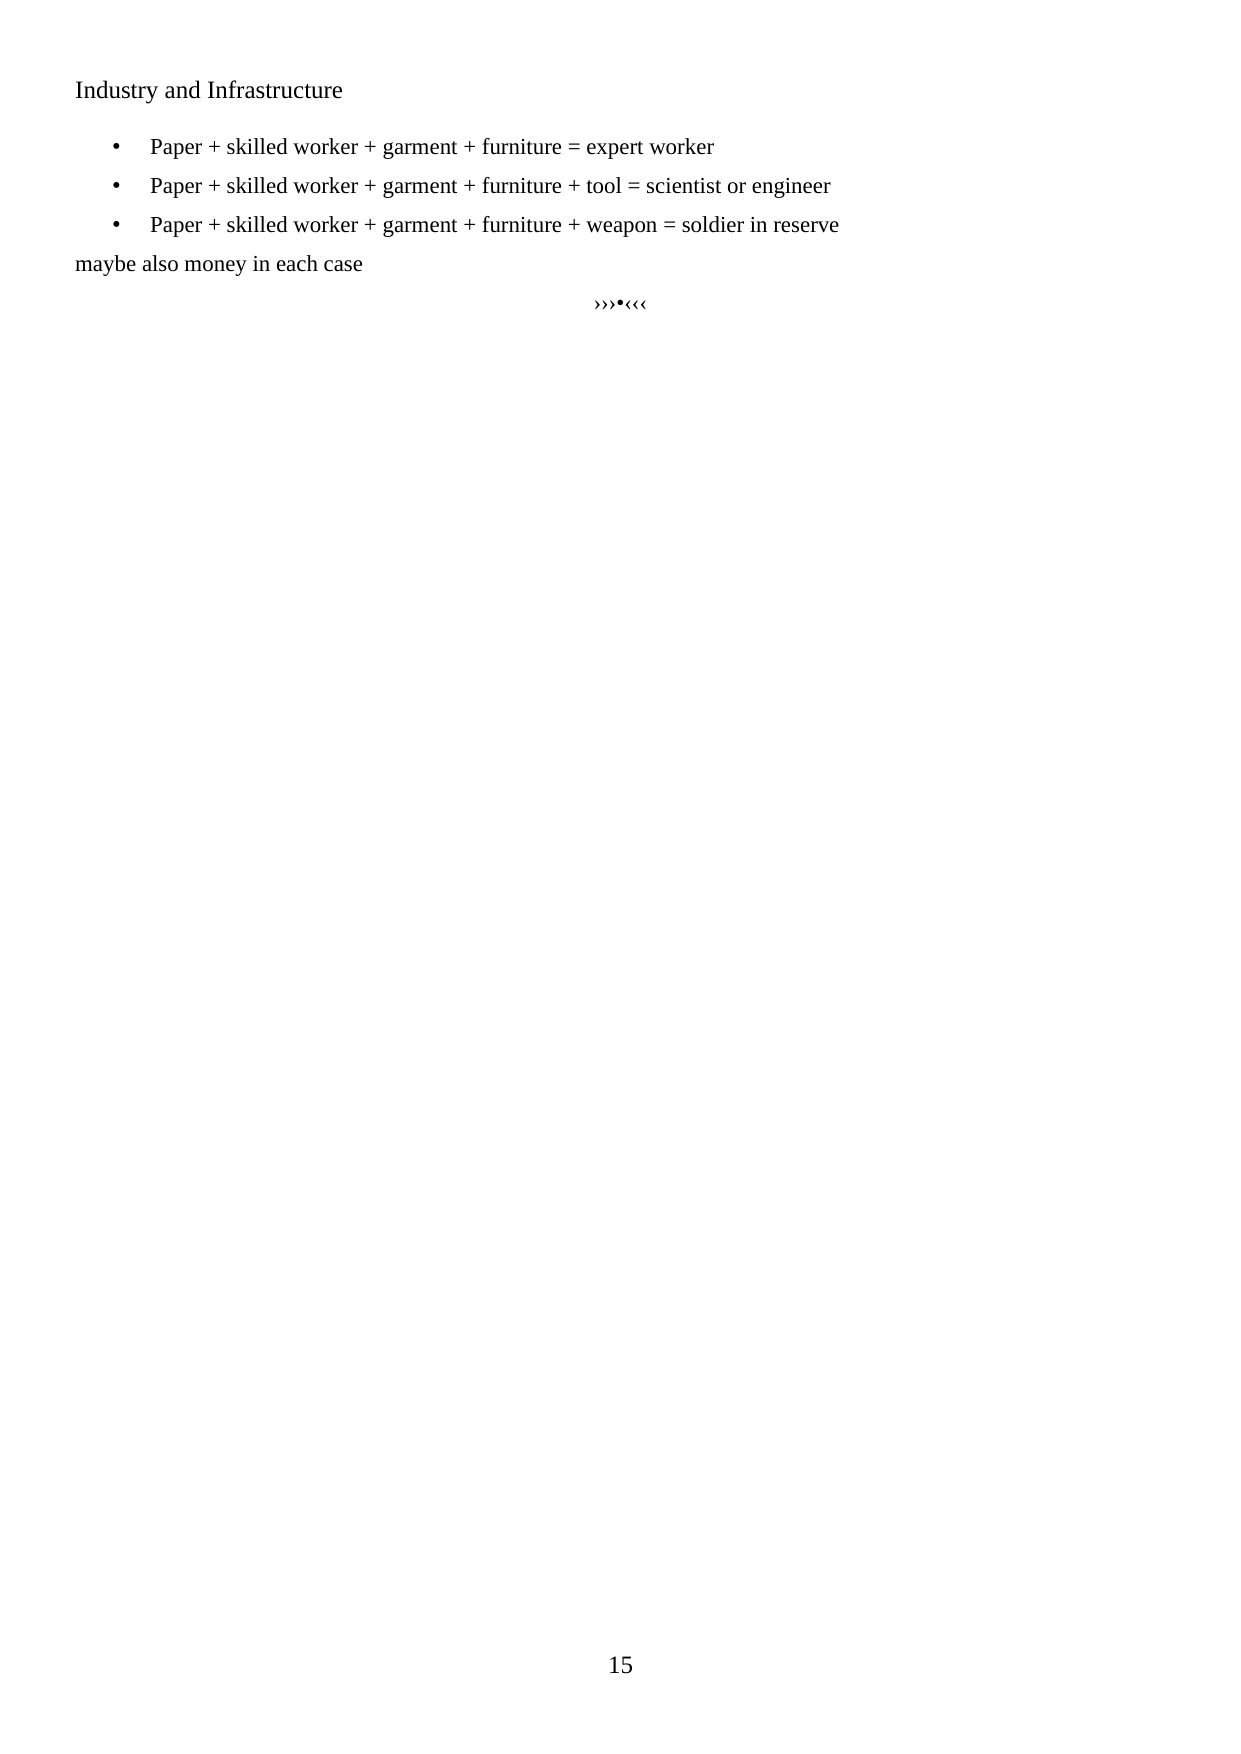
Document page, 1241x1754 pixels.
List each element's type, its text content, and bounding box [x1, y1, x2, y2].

text maybe also money in each case [75, 250, 1166, 276]
list Paper + skilled worker + garment + furniture + weapon = soldier in reserve [112, 211, 1166, 237]
list Paper + skilled worker + garment + furniture + tool = scientist or engineer [112, 172, 1166, 198]
list Paper + skilled worker + garment + furniture = expert worker [112, 133, 1166, 159]
text ›››•‹‹‹ [75, 289, 1166, 315]
